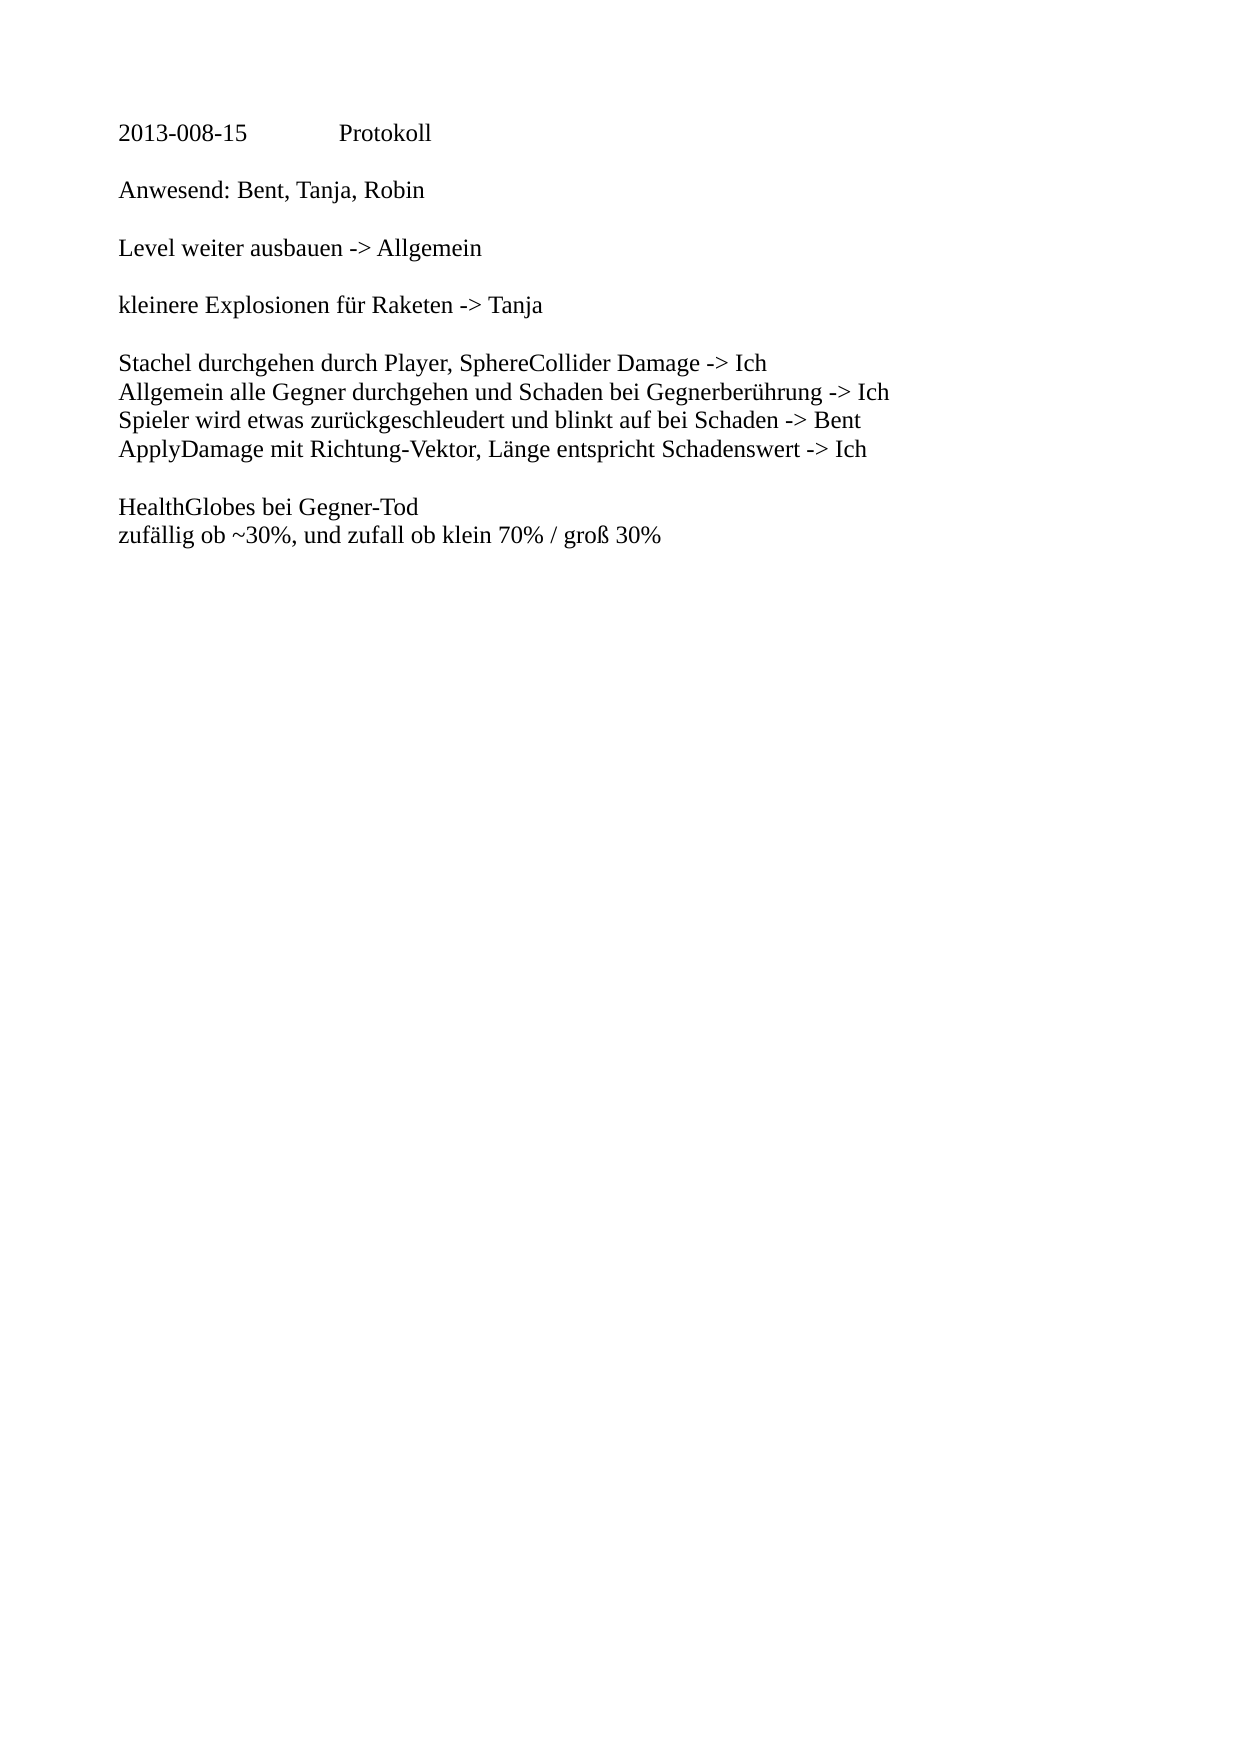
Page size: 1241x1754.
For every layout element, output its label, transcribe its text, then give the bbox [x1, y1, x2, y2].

text HealthGlobes bei Gegner-Tod [118, 492, 1122, 521]
text ApplyDamage mit Richtung-Vektor, Länge entspricht Schadenswert -> Ich [118, 434, 1122, 463]
text Spieler wird etwas zurückgeschleudert und blinkt auf bei Schaden -> Bent [118, 406, 1122, 434]
text Stachel durchgehen durch Player, SphereCollider Damage -> Ich [118, 348, 1122, 377]
text zufällig ob ~30%, und zufall ob klein 70% / groß 30% [118, 521, 1122, 549]
text kleinere Explosionen für Raketen -> Tanja [118, 291, 1122, 319]
text Anwesend: Bent, Tanja, Robin [118, 176, 1122, 204]
text Allgemein alle Gegner durchgehen und Schaden bei Gegnerberührung -> Ich [118, 377, 1122, 406]
text 2013-008-15 Protokoll [118, 118, 1122, 147]
text Level weiter ausbauen -> Allgemein [118, 233, 1122, 262]
